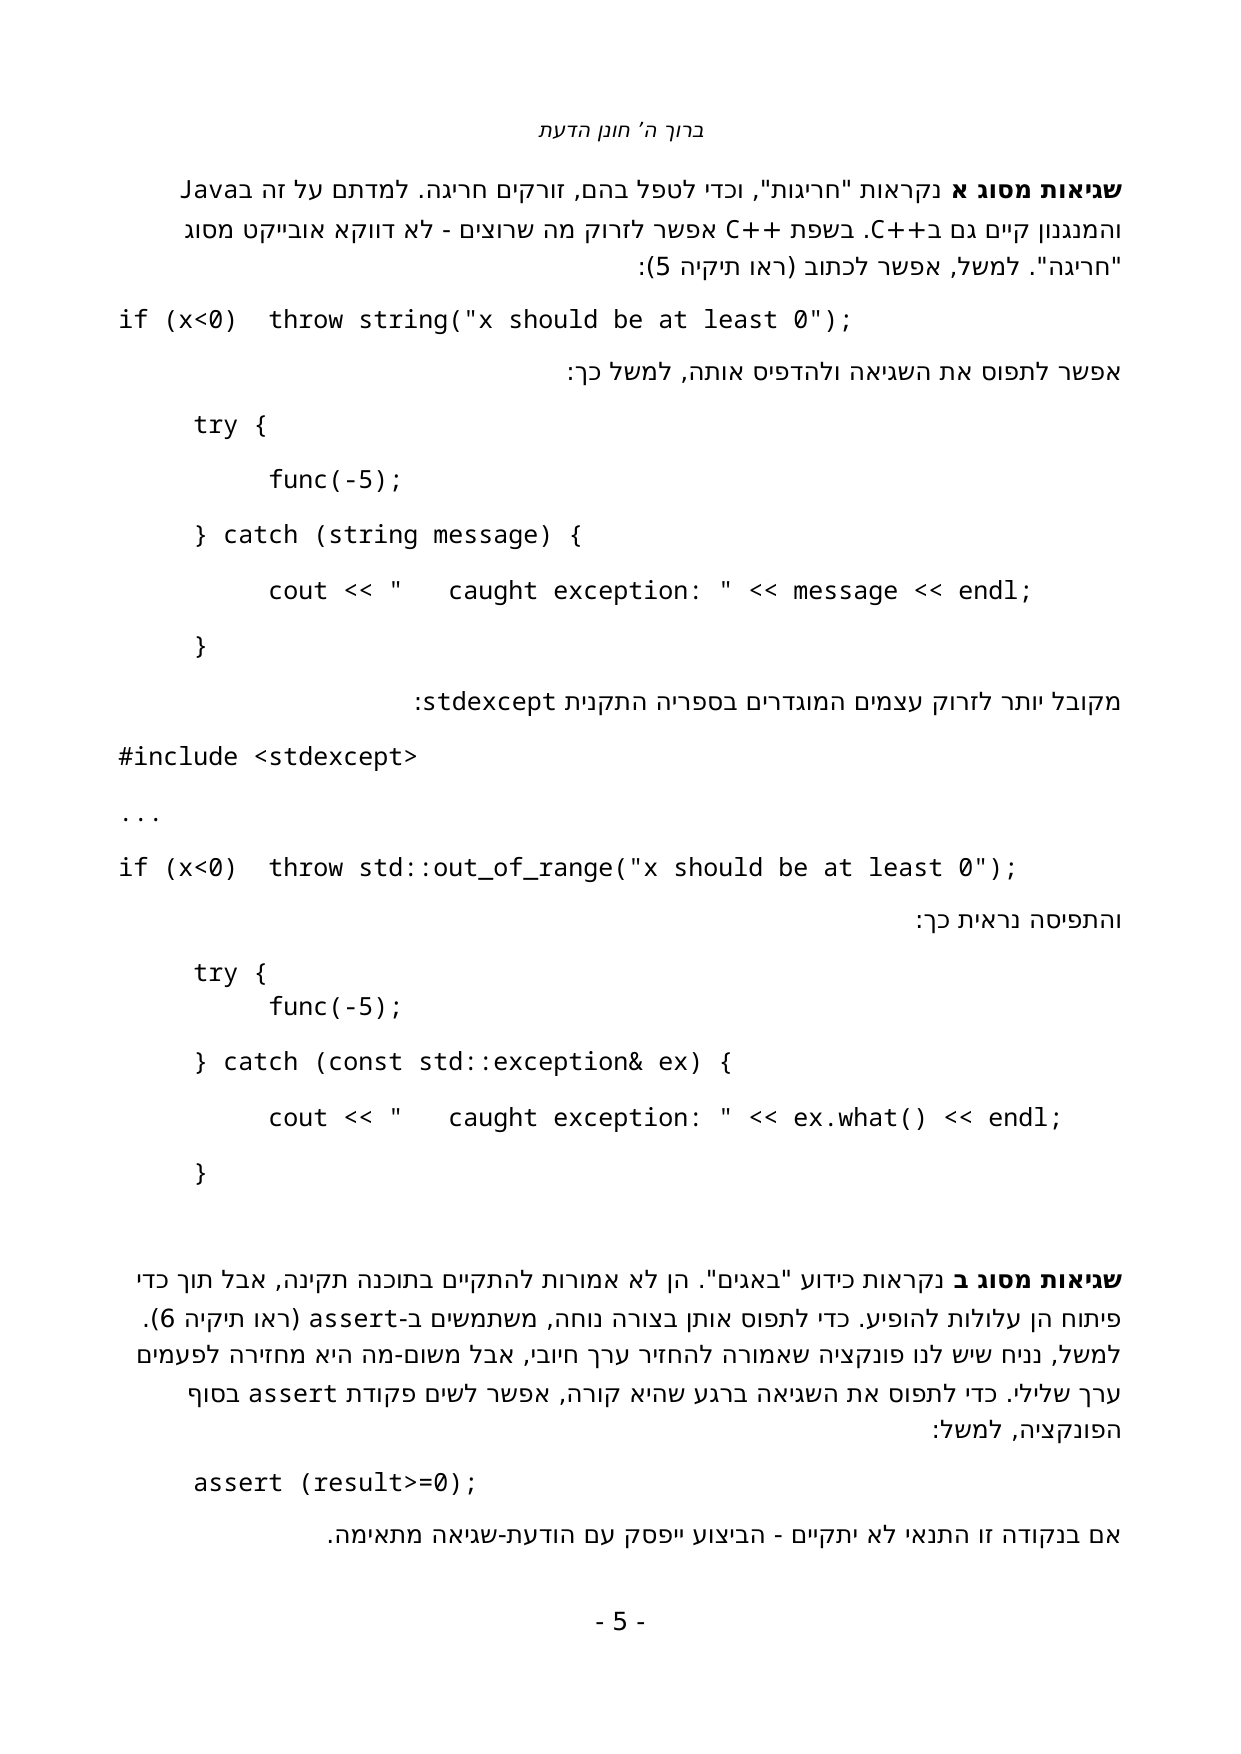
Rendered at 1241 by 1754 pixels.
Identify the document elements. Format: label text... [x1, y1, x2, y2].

text try { [118, 954, 1122, 989]
text } [118, 1155, 1122, 1189]
text ... [118, 794, 1122, 828]
text אם בנקודה זו התנאי לא יתקיים - הביצוע ייפסק עם הודעת-שגיאה מתאימה. [118, 1521, 1122, 1550]
text } catch (string message) { [118, 517, 1122, 551]
text שגיאות מסוג א נקראות "חריגות", וכדי לטפל בהם, זורקים חריגה. למדתם על זה בJava והמנגנון קיים גם ב++C. בשפת ++C אפשר לזרוק מה שרוצים - לא דווקא אובייקט מסוג "חריגה". למשל, אפשר לכתוב (ראו תיקיה 5): [118, 172, 1122, 281]
text cout << " caught exception: " << ex.what() << endl; [118, 1099, 1122, 1133]
text } [118, 628, 1122, 662]
text מקובל יותר לזרוק עצמים המוגדרים בספריה התקנית stdexcept: [118, 683, 1122, 717]
text והתפיסה נראית כך: [118, 905, 1122, 934]
text } catch (const std::exception& ex) { [118, 1044, 1122, 1078]
text if (x<0) throw std::out_of_range("x should be at least 0"); [118, 849, 1122, 884]
text if (x<0) throw string("x should be at least 0"); [118, 301, 1122, 335]
text try { [118, 406, 1122, 440]
text cout << " caught exception: " << message << endl; [118, 572, 1122, 607]
text func(-5); [118, 989, 1122, 1023]
text func(-5); [118, 462, 1122, 496]
text אפשר לתפוס את השגיאה ולהדפיס אותה, למשל כך: [118, 357, 1122, 386]
text assert (result>=0); [118, 1465, 1122, 1499]
text #include <stdexcept> [118, 739, 1122, 773]
text שגיאות מסוג ב נקראות כידוע "באגים". הן לא אמורות להתקיים בתוכנה תקינה, אבל תוך כדי פיתוח הן עלולות להופיע. כדי לתפוס אותן בצורה נוחה, משתמשים ב-assert (ראו תיקיה 6). למשל, נניח שיש לנו פונקציה שאמורה להחזיר ערך חיובי, אבל משום-מה היא מחזירה לפעמים ערך שלילי. כדי לתפוס את השגיאה ברגע שהיא קורה, אפשר לשים פקודת assert בסוף הפונקציה, למשל: [118, 1266, 1122, 1445]
